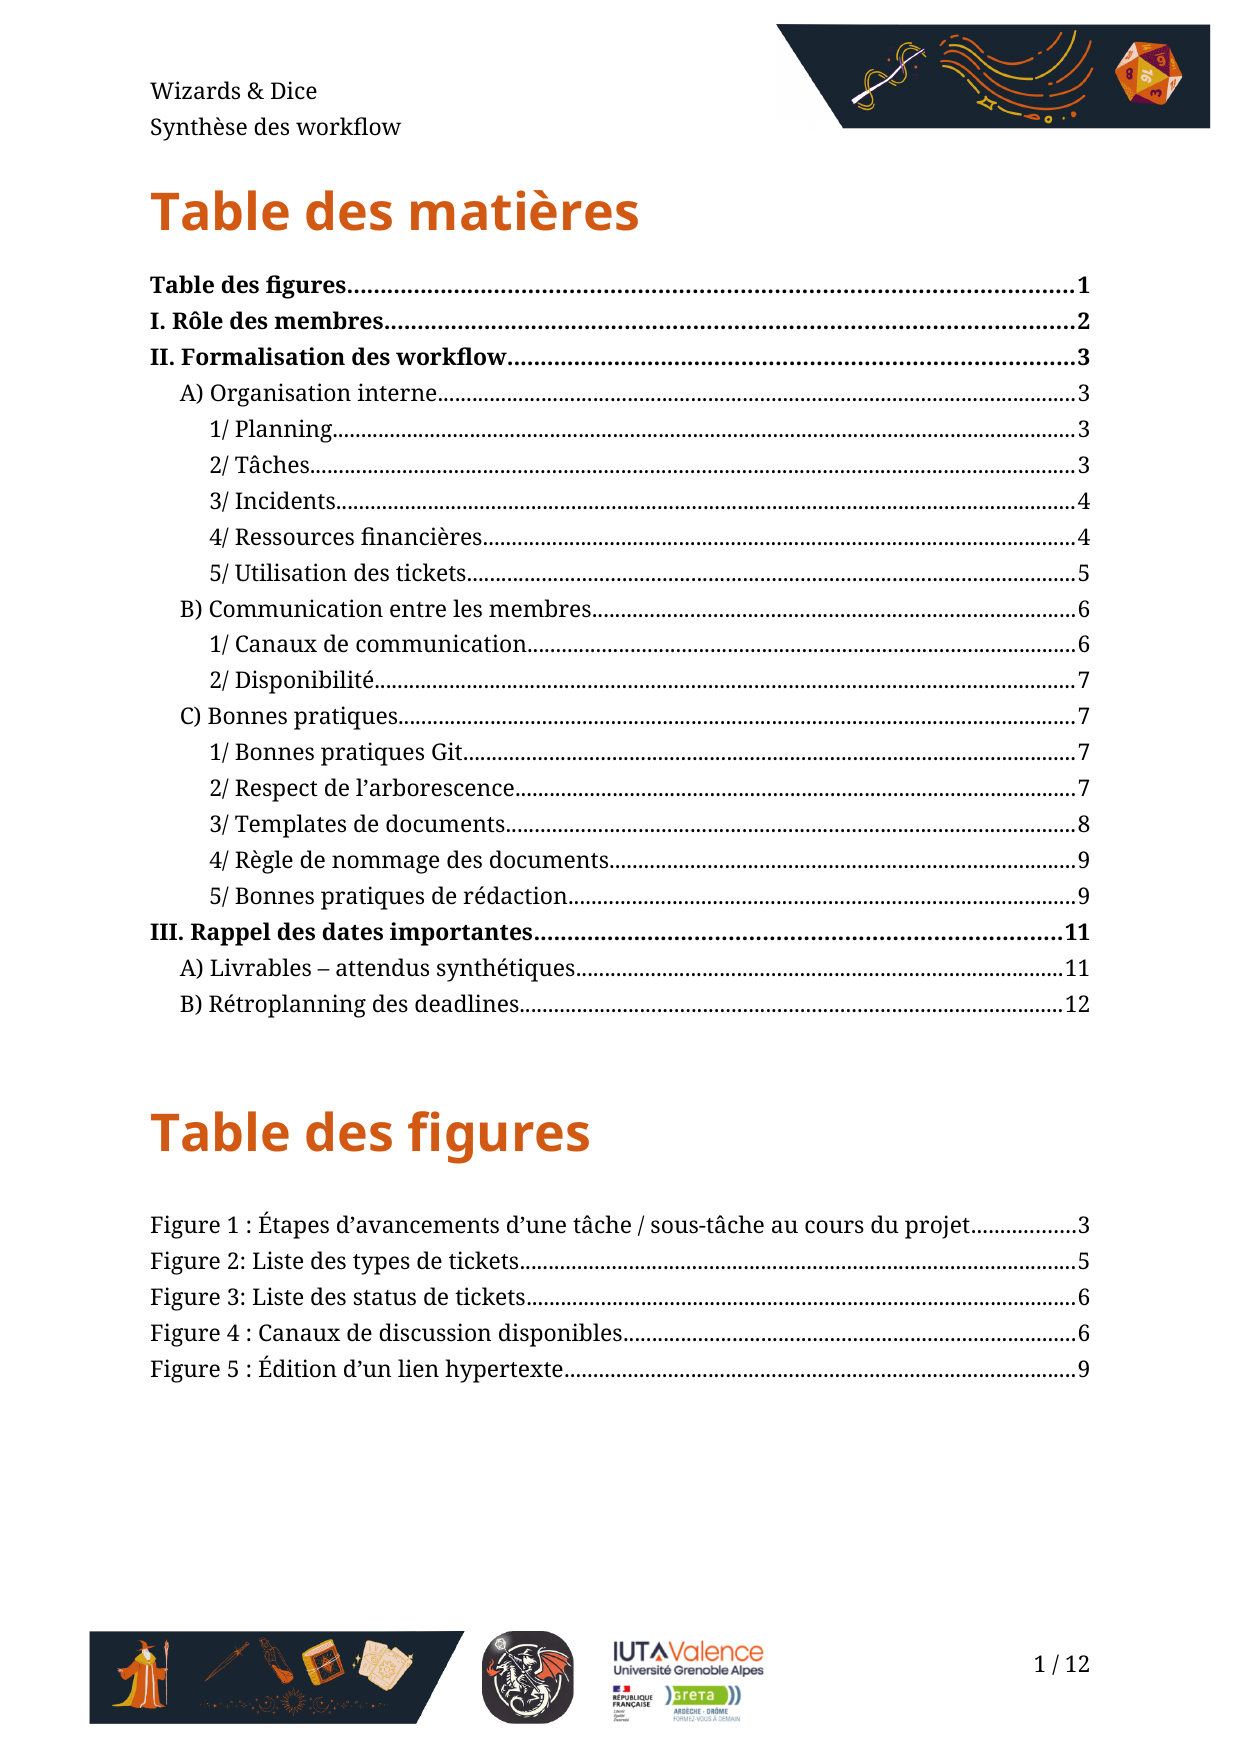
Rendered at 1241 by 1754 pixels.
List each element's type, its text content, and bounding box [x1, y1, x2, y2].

text 2/ Respect de l’arborescence 7 [209, 772, 1090, 803]
text Figure 3: Liste des status de tickets 6 [150, 1281, 1090, 1312]
text III. Rappel des dates importantes 11 [150, 916, 1090, 947]
subtitle Table des figures [150, 1096, 1090, 1167]
subtitle Table des matières [150, 175, 1090, 246]
text 2/ Tâches 3 [209, 449, 1090, 480]
text I. Rôle des membres 2 [150, 305, 1090, 336]
text 3/ Templates de documents 8 [209, 808, 1090, 839]
text 1/ Planning 3 [209, 413, 1090, 444]
text 5/ Utilisation des tickets 5 [209, 557, 1090, 588]
text A) Livrables – attendus synthétiques 11 [179, 952, 1090, 983]
text 5/ Bonnes pratiques de rédaction 9 [209, 880, 1090, 911]
text Table des figures 1 [150, 269, 1090, 300]
text 4/ Ressources financières 4 [209, 521, 1090, 552]
text C) Bonnes pratiques 7 [179, 700, 1090, 732]
picture [81, 1620, 788, 1733]
picture [771, 21, 1218, 131]
text II. Formalisation des workflow 3 [150, 341, 1090, 372]
text 1/ Canaux de communication 6 [209, 628, 1090, 660]
text A) Organisation interne 3 [179, 377, 1090, 408]
text Figure 1 : Étapes d’avancements d’une tâche / sous-tâche au cours du projet 3 [150, 1209, 1090, 1240]
text 3/ Incidents 4 [209, 485, 1090, 516]
text Figure 5 : Édition d’un lien hypertexte 9 [150, 1352, 1090, 1384]
text 1/ Bonnes pratiques Git 7 [209, 736, 1090, 767]
text 2/ Disponibilité 7 [209, 664, 1090, 696]
text B) Communication entre les membres 6 [179, 592, 1090, 624]
text B) Rétroplanning des deadlines 12 [179, 988, 1090, 1019]
text Figure 4 : Canaux de discussion disponibles 6 [150, 1317, 1090, 1348]
text 4/ Règle de nommage des documents 9 [209, 844, 1090, 875]
text Figure 2: Liste des types de tickets 5 [150, 1245, 1090, 1276]
